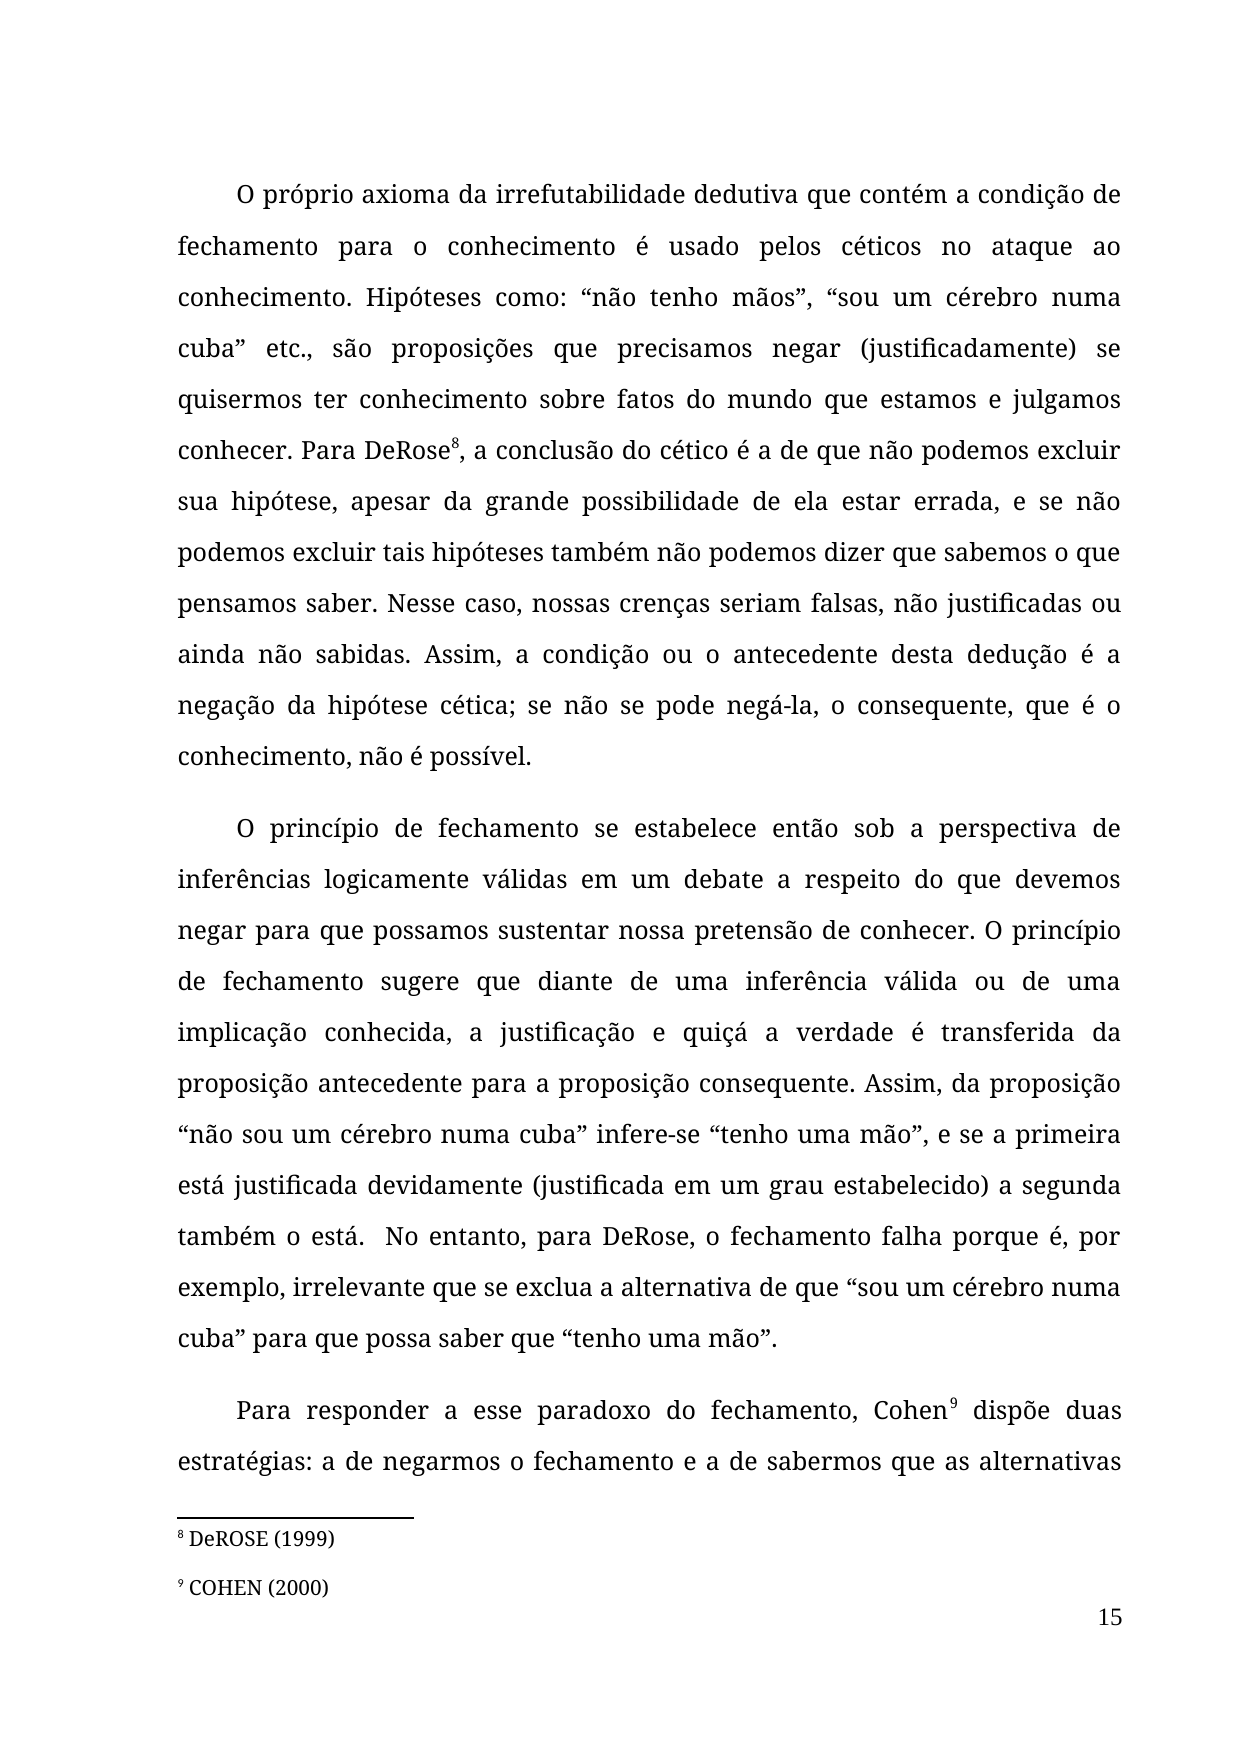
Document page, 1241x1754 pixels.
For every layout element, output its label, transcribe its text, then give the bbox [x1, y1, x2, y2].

text O próprio axioma da irrefutabilidade dedutiva que contém a condição de fechamento para o conhecimento é usado pelos céticos no ataque ao conhecimento. Hipóteses como: “não tenho mãos”, “sou um cérebro numa cuba” etc., são proposições que precisamos negar (justificadamente) se quisermos ter conhecimento sobre fatos do mundo que estamos e julgamos conhecer. Para DeRose, a conclusão do cético é a de que não podemos excluir sua hipótese, apesar da grande possibilidade de ela estar errada, e se não podemos excluir tais hipóteses também não podemos dizer que sabemos o que pensamos saber. Nesse caso, nossas crenças seriam falsas, não justificadas ou ainda não sabidas. Assim, a condição ou o antecedente desta dedução é a negação da hipótese cética; se não se pode negá-la, o consequente, que é o conhecimento, não é possível. [177, 177, 1122, 773]
text DeROSE (1999) [177, 1524, 1122, 1552]
text Para responder a esse paradoxo do fechamento, Cohen dispõe duas estratégias: a de negarmos o fechamento e a de sabermos que as alternativas [177, 1393, 1122, 1478]
text COHEN (2000) [177, 1573, 1122, 1602]
text O princípio de fechamento se estabelece então sob a perspectiva de inferências logicamente válidas em um debate a respeito do que devemos negar para que possamos sustentar nossa pretensão de conhecer. O princípio de fechamento sugere que diante de uma inferência válida ou de uma implicação conhecida, a justificação e quiçá a verdade é transferida da proposição antecedente para a proposição consequente. Assim, da proposição “não sou um cérebro numa cuba” infere-se “tenho uma mão”, e se a primeira está justificada devidamente (justificada em um grau estabelecido) a segunda também o está. No entanto, para DeRose, o fechamento falha porque é, por exemplo, irrelevante que se exclua a alternativa de que “sou um cérebro numa cuba” para que possa saber que “tenho uma mão”. [177, 811, 1122, 1355]
